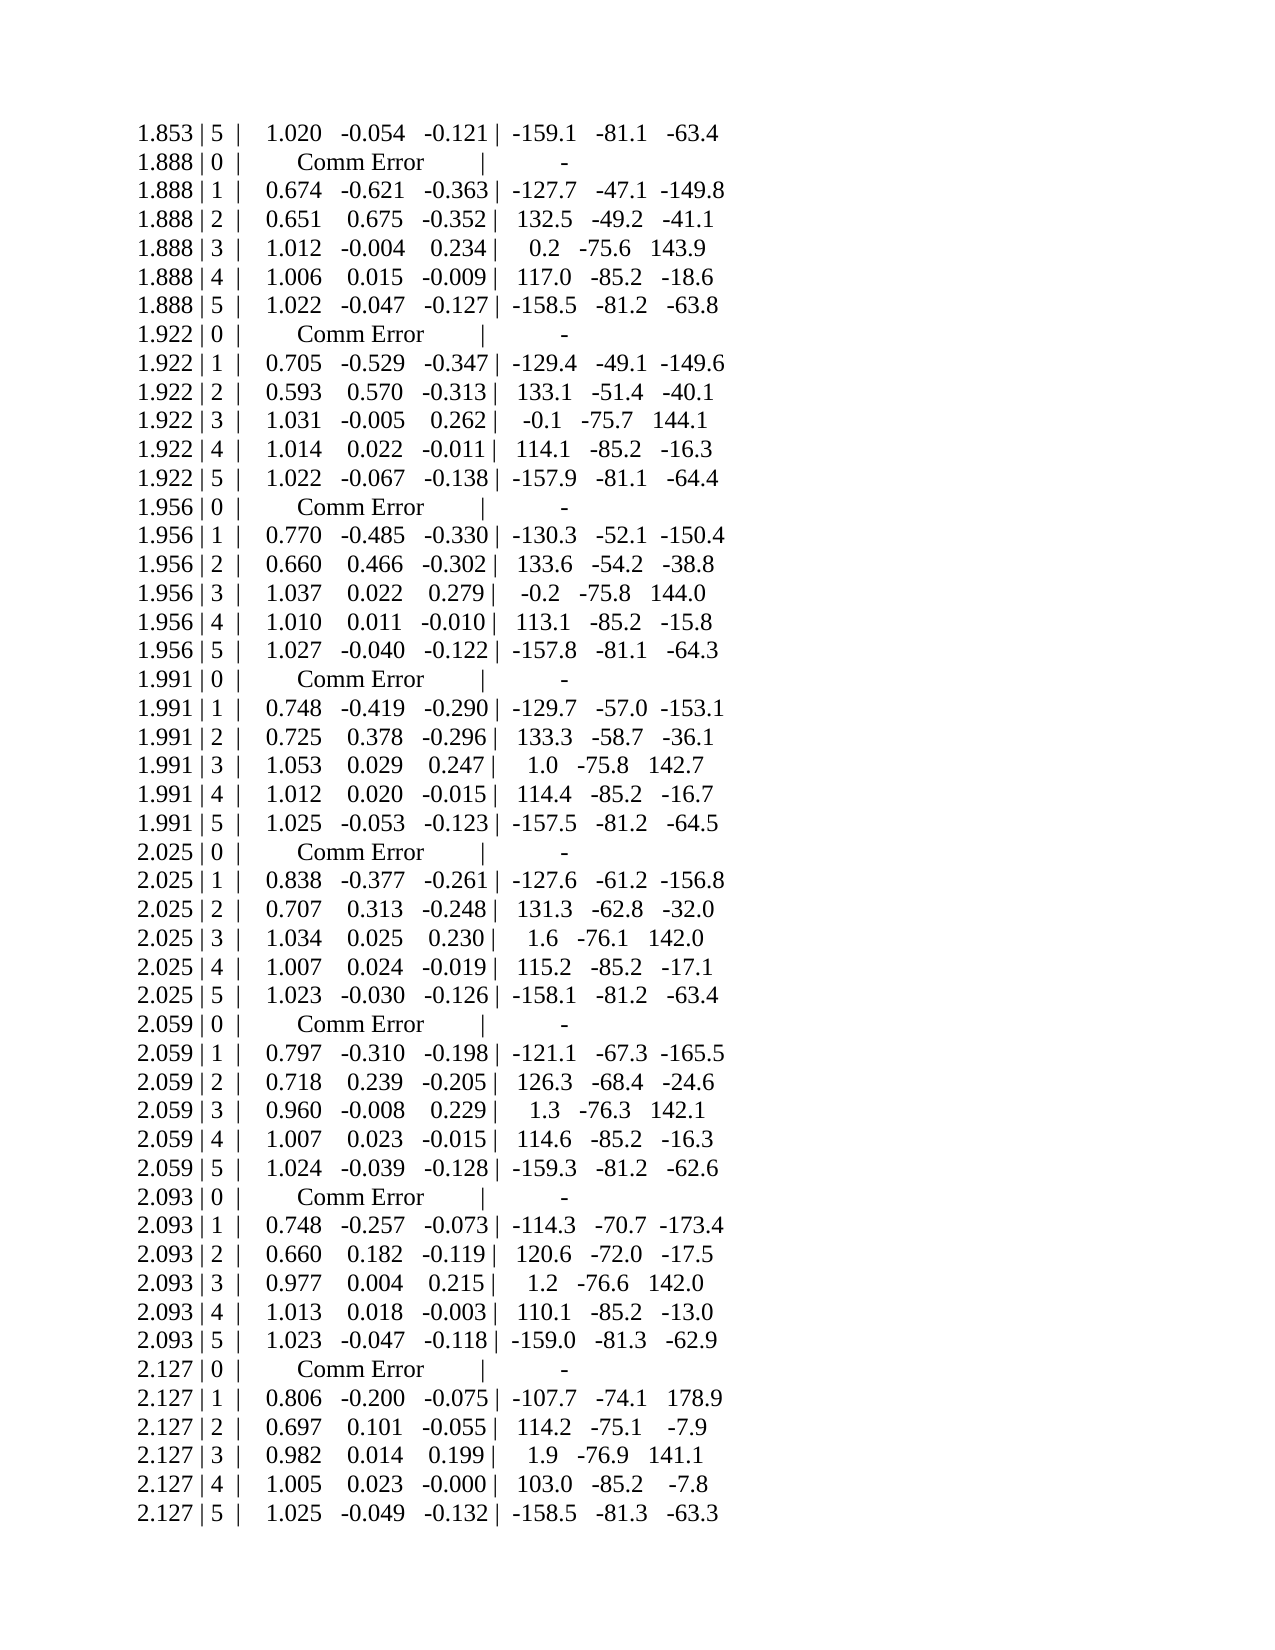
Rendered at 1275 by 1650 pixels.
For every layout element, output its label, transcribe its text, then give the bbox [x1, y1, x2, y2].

text 2.025 | 0 | Comm Error | - [118, 837, 1157, 866]
text 1.888 | 3 | 1.012 -0.004 0.234 | 0.2 -75.6 143.9 [118, 233, 1157, 262]
text 1.922 | 1 | 0.705 -0.529 -0.347 | -129.4 -49.1 -149.6 [118, 348, 1157, 377]
text 2.059 | 5 | 1.024 -0.039 -0.128 | -159.3 -81.2 -62.6 [118, 1153, 1157, 1182]
text 2.059 | 0 | Comm Error | - [118, 1009, 1157, 1038]
text 2.127 | 4 | 1.005 0.023 -0.000 | 103.0 -85.2 -7.8 [118, 1469, 1157, 1498]
text 2.093 | 3 | 0.977 0.004 0.215 | 1.2 -76.6 142.0 [118, 1268, 1157, 1297]
text 1.888 | 4 | 1.006 0.015 -0.009 | 117.0 -85.2 -18.6 [118, 262, 1157, 291]
text 2.127 | 2 | 0.697 0.101 -0.055 | 114.2 -75.1 -7.9 [118, 1412, 1157, 1441]
text 1.991 | 4 | 1.012 0.020 -0.015 | 114.4 -85.2 -16.7 [118, 779, 1157, 808]
text 1.922 | 5 | 1.022 -0.067 -0.138 | -157.9 -81.1 -64.4 [118, 463, 1157, 492]
text 1.991 | 0 | Comm Error | - [118, 664, 1157, 693]
text 1.956 | 3 | 1.037 0.022 0.279 | -0.2 -75.8 144.0 [118, 578, 1157, 607]
text 1.991 | 1 | 0.748 -0.419 -0.290 | -129.7 -57.0 -153.1 [118, 693, 1157, 722]
text 2.025 | 2 | 0.707 0.313 -0.248 | 131.3 -62.8 -32.0 [118, 894, 1157, 923]
text 2.059 | 3 | 0.960 -0.008 0.229 | 1.3 -76.3 142.1 [118, 1096, 1157, 1124]
text 1.956 | 1 | 0.770 -0.485 -0.330 | -130.3 -52.1 -150.4 [118, 521, 1157, 549]
text 1.853 | 5 | 1.020 -0.054 -0.121 | -159.1 -81.1 -63.4 [118, 118, 1157, 147]
text 2.127 | 0 | Comm Error | - [118, 1354, 1157, 1383]
text 2.127 | 5 | 1.025 -0.049 -0.132 | -158.5 -81.3 -63.3 [118, 1498, 1157, 1527]
text 2.093 | 4 | 1.013 0.018 -0.003 | 110.1 -85.2 -13.0 [118, 1297, 1157, 1326]
text 1.888 | 5 | 1.022 -0.047 -0.127 | -158.5 -81.2 -63.8 [118, 291, 1157, 319]
text 1.922 | 4 | 1.014 0.022 -0.011 | 114.1 -85.2 -16.3 [118, 434, 1157, 463]
text 1.956 | 2 | 0.660 0.466 -0.302 | 133.6 -54.2 -38.8 [118, 549, 1157, 578]
text 1.888 | 0 | Comm Error | - [118, 147, 1157, 176]
text 2.093 | 1 | 0.748 -0.257 -0.073 | -114.3 -70.7 -173.4 [118, 1211, 1157, 1239]
text 2.093 | 5 | 1.023 -0.047 -0.118 | -159.0 -81.3 -62.9 [118, 1326, 1157, 1354]
text 2.025 | 4 | 1.007 0.024 -0.019 | 115.2 -85.2 -17.1 [118, 952, 1157, 981]
text 2.059 | 1 | 0.797 -0.310 -0.198 | -121.1 -67.3 -165.5 [118, 1038, 1157, 1067]
text 2.025 | 1 | 0.838 -0.377 -0.261 | -127.6 -61.2 -156.8 [118, 866, 1157, 894]
text 2.127 | 1 | 0.806 -0.200 -0.075 | -107.7 -74.1 178.9 [118, 1383, 1157, 1412]
text 1.888 | 1 | 0.674 -0.621 -0.363 | -127.7 -47.1 -149.8 [118, 176, 1157, 204]
text 1.922 | 2 | 0.593 0.570 -0.313 | 133.1 -51.4 -40.1 [118, 377, 1157, 406]
text 2.093 | 0 | Comm Error | - [118, 1182, 1157, 1211]
text 1.991 | 5 | 1.025 -0.053 -0.123 | -157.5 -81.2 -64.5 [118, 808, 1157, 837]
text 2.059 | 2 | 0.718 0.239 -0.205 | 126.3 -68.4 -24.6 [118, 1067, 1157, 1096]
text 1.888 | 2 | 0.651 0.675 -0.352 | 132.5 -49.2 -41.1 [118, 204, 1157, 233]
text 1.922 | 0 | Comm Error | - [118, 319, 1157, 348]
text 2.025 | 3 | 1.034 0.025 0.230 | 1.6 -76.1 142.0 [118, 923, 1157, 952]
text 1.956 | 0 | Comm Error | - [118, 492, 1157, 521]
text 1.922 | 3 | 1.031 -0.005 0.262 | -0.1 -75.7 144.1 [118, 406, 1157, 434]
text 2.025 | 5 | 1.023 -0.030 -0.126 | -158.1 -81.2 -63.4 [118, 981, 1157, 1009]
text 2.059 | 4 | 1.007 0.023 -0.015 | 114.6 -85.2 -16.3 [118, 1124, 1157, 1153]
text 2.093 | 2 | 0.660 0.182 -0.119 | 120.6 -72.0 -17.5 [118, 1239, 1157, 1268]
text 1.991 | 2 | 0.725 0.378 -0.296 | 133.3 -58.7 -36.1 [118, 722, 1157, 751]
text 1.956 | 4 | 1.010 0.011 -0.010 | 113.1 -85.2 -15.8 [118, 607, 1157, 636]
text 2.127 | 3 | 0.982 0.014 0.199 | 1.9 -76.9 141.1 [118, 1441, 1157, 1469]
text 1.991 | 3 | 1.053 0.029 0.247 | 1.0 -75.8 142.7 [118, 751, 1157, 779]
text 1.956 | 5 | 1.027 -0.040 -0.122 | -157.8 -81.1 -64.3 [118, 636, 1157, 664]
